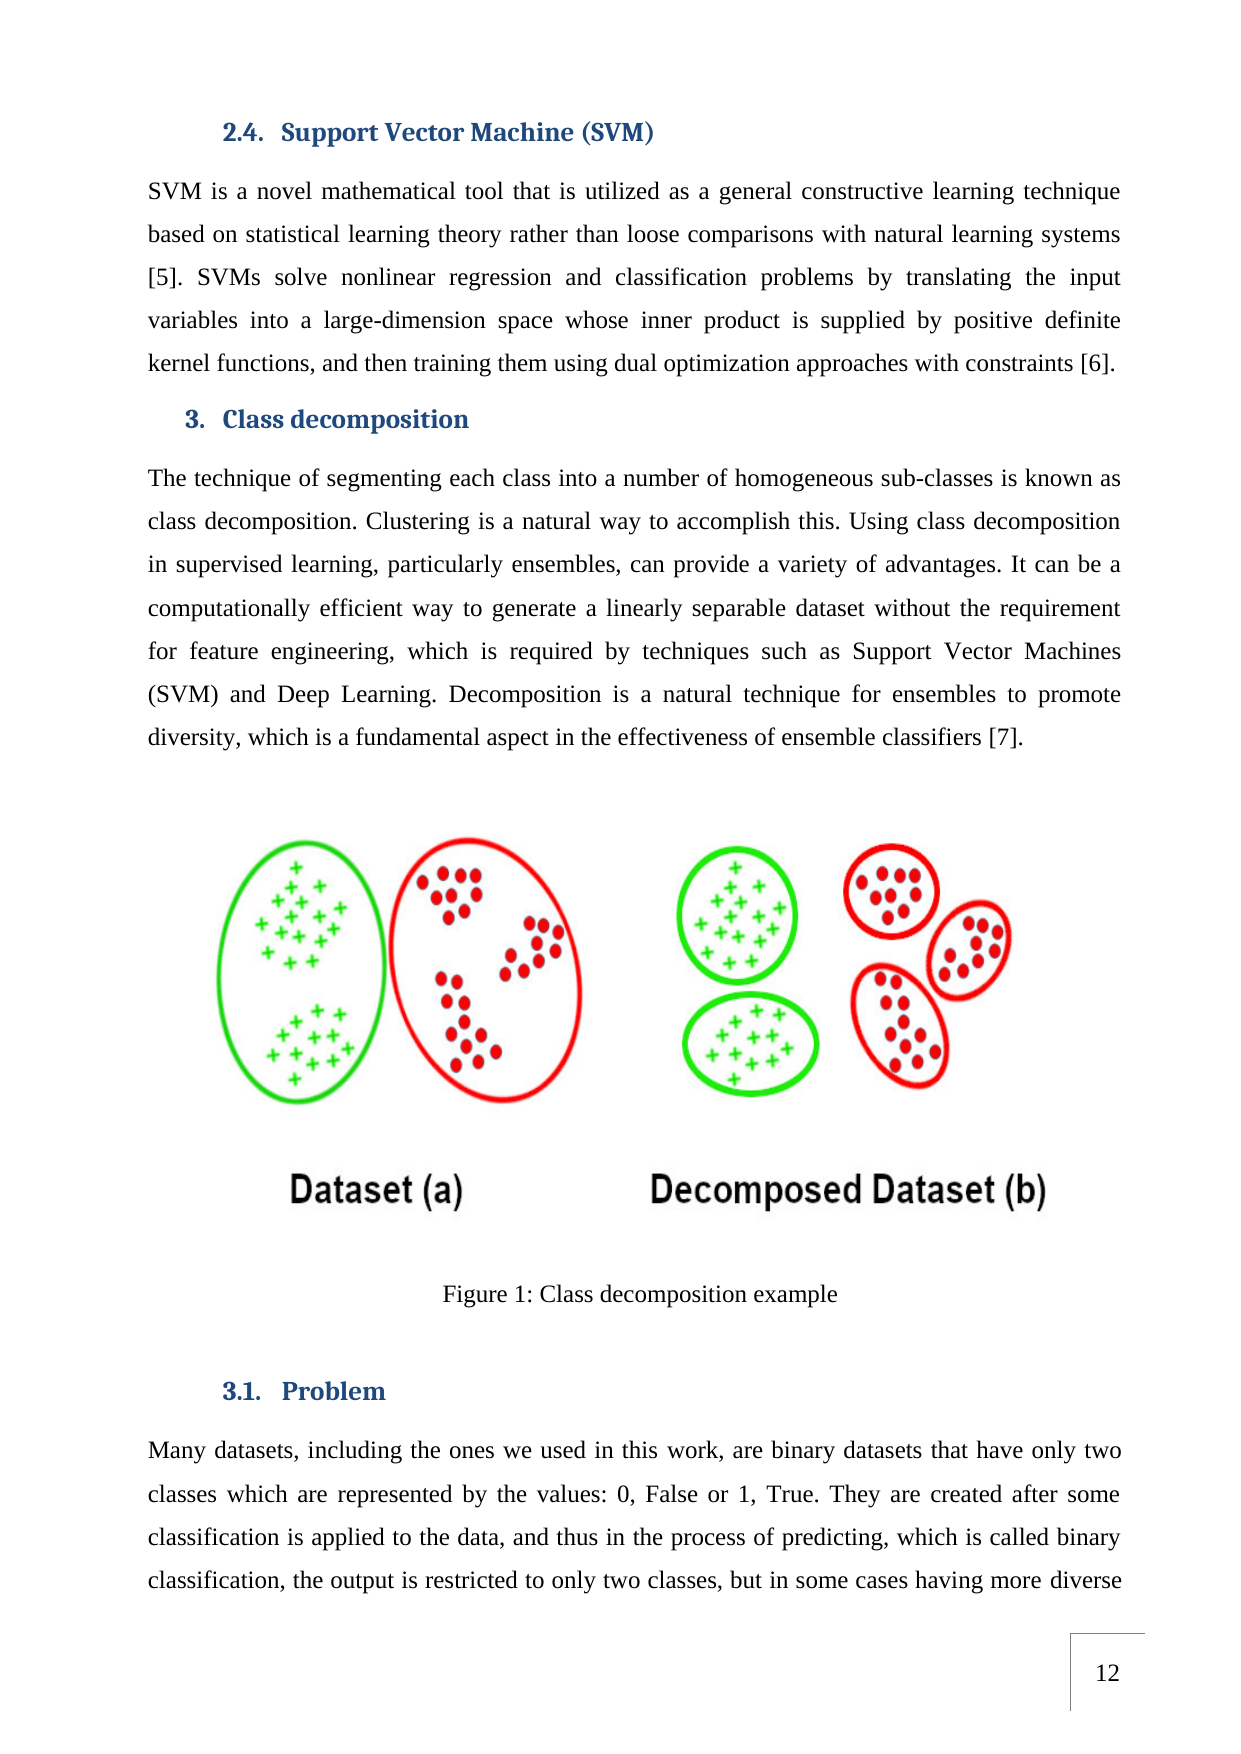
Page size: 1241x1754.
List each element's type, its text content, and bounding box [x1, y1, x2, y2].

text SVM is a novel mathematical tool that is utilized as a general constructive learning technique based on statistical learning theory rather than loose comparisons with natural learning systems [5]. SVMs solve nonlinear regression and classification problems by translating the input variables into a large-dimension space whose inner product is supplied by positive definite kernel functions, and then training them using dual optimization approaches with constraints [6]. [148, 176, 1122, 377]
text Figure 1: Class decomposition example [153, 1279, 1127, 1308]
text The technique of segmenting each class into a number of homogeneous sub-classes is known as class decomposition. Clustering is a natural way to accomplish this. Using class decomposition in supervised learning, particularly ensembles, can provide a variety of advantages. It can be a computationally efficient way to generate a linearly separable dataset without the requirement for feature engineering, which is required by techniques such as Support Vector Machines (SVM) and Deep Learning. Decomposition is a natural technique for ensembles to promote diversity, which is a fundamental aspect in the effectiveness of ensemble classifiers [7]. [148, 463, 1122, 751]
picture [190, 780, 1091, 1253]
subtitle Support Vector Machine (SVM) [223, 117, 1122, 148]
text Many datasets, including the ones we used in this work, are binary datasets that have only two classes which are represented by the values: 0, False or 1, True. They are created after some classification is applied to the data, and thus in the process of predicting, which is called binary classification, the output is restricted to only two classes, but in some cases having more diverse [148, 1436, 1122, 1594]
subtitle Problem [223, 1334, 1122, 1407]
subtitle Class decomposition [185, 404, 1122, 435]
